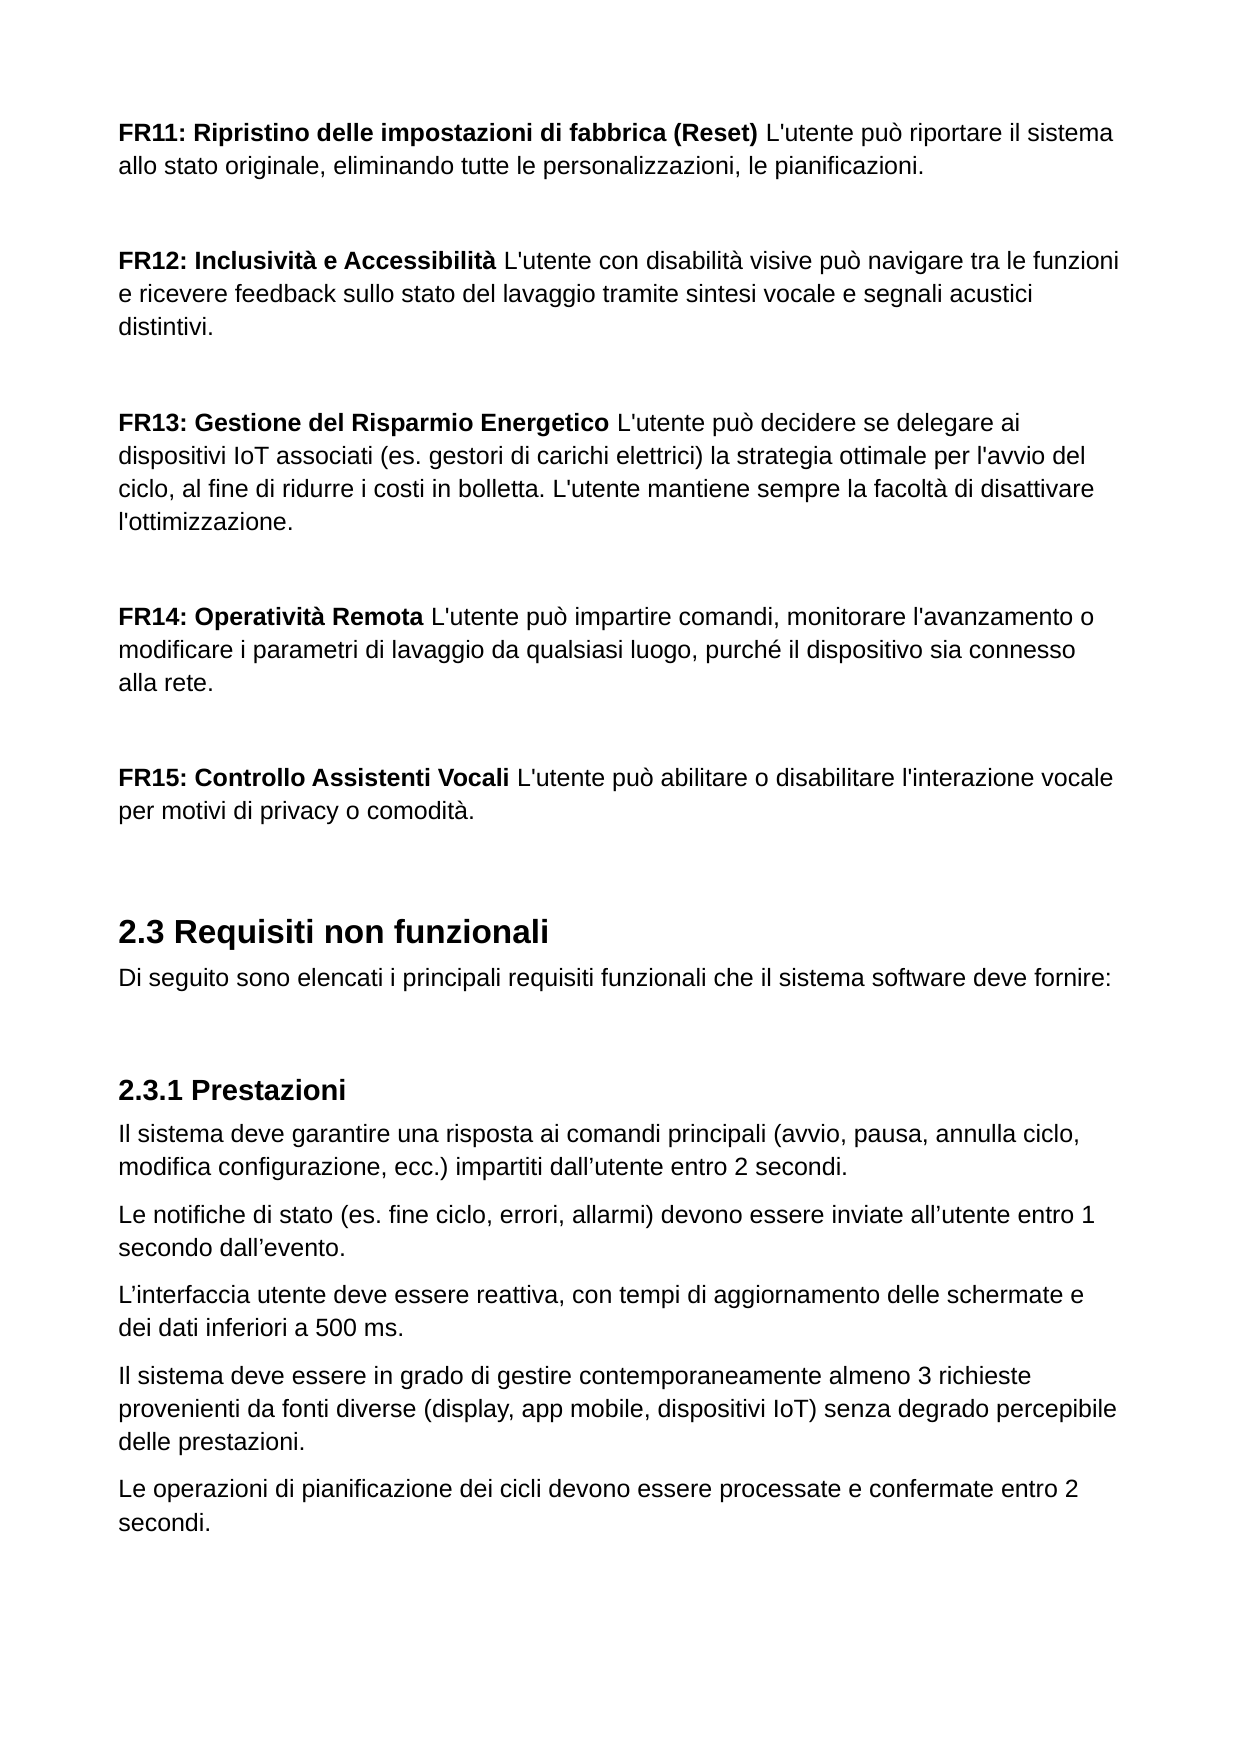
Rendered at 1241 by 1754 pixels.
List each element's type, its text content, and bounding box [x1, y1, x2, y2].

subtitle 2.3 Requisiti non funzionali [118, 912, 1122, 951]
text L’interfaccia utente deve essere reattiva, con tempi di aggiornamento delle schermate e dei dati inferiori a 500 ms. [118, 1280, 1122, 1342]
text FR12: Inclusività e Accessibilità L'utente con disabilità visive può navigare tra le funzioni e ricevere feedback sullo stato del lavaggio tramite sintesi vocale e segnali acustici distintivi. [118, 246, 1122, 341]
subtitle 2.3.1 Prestazioni [118, 1073, 1122, 1106]
text FR14: Operatività Remota L'utente può impartire comandi, monitorare l'avanzamento o modificare i parametri di lavaggio da qualsiasi luogo, purché il dispositivo sia connesso alla rete. [118, 602, 1122, 697]
text FR13: Gestione del Risparmio Energetico L'utente può decidere se delegare ai dispositivi IoT associati (es. gestori di carichi elettrici) la strategia ottimale per l'avvio del ciclo, al fine di ridurre i costi in bolletta. L'utente mantiene sempre la facoltà di disattivare l'ottimizzazione. [118, 408, 1122, 535]
text Di seguito sono elencati i principali requisiti funzionali che il sistema software deve fornire: [118, 963, 1122, 992]
text Le operazioni di pianificazione dei cicli devono essere processate e confermate entro 2 secondi. [118, 1474, 1122, 1536]
text FR15: Controllo Assistenti Vocali L'utente può abilitare o disabilitare l'interazione vocale per motivi di privacy o comodità. [118, 763, 1122, 825]
text Il sistema deve essere in grado di gestire contemporaneamente almeno 3 richieste provenienti da fonti diverse (display, app mobile, dispositivi IoT) senza degrado percepibile delle prestazioni. [118, 1361, 1122, 1456]
text Le notifiche di stato (es. fine ciclo, errori, allarmi) devono essere inviate all’utente entro 1 secondo dall’evento. [118, 1199, 1122, 1261]
text FR11: Ripristino delle impostazioni di fabbrica (Reset) L'utente può riportare il sistema allo stato originale, eliminando tutte le personalizzazioni, le pianificazioni. [118, 118, 1122, 180]
text Il sistema deve garantire una risposta ai comandi principali (avvio, pausa, annulla ciclo, modifica configurazione, ecc.) impartiti dall’utente entro 2 secondi. [118, 1119, 1122, 1181]
